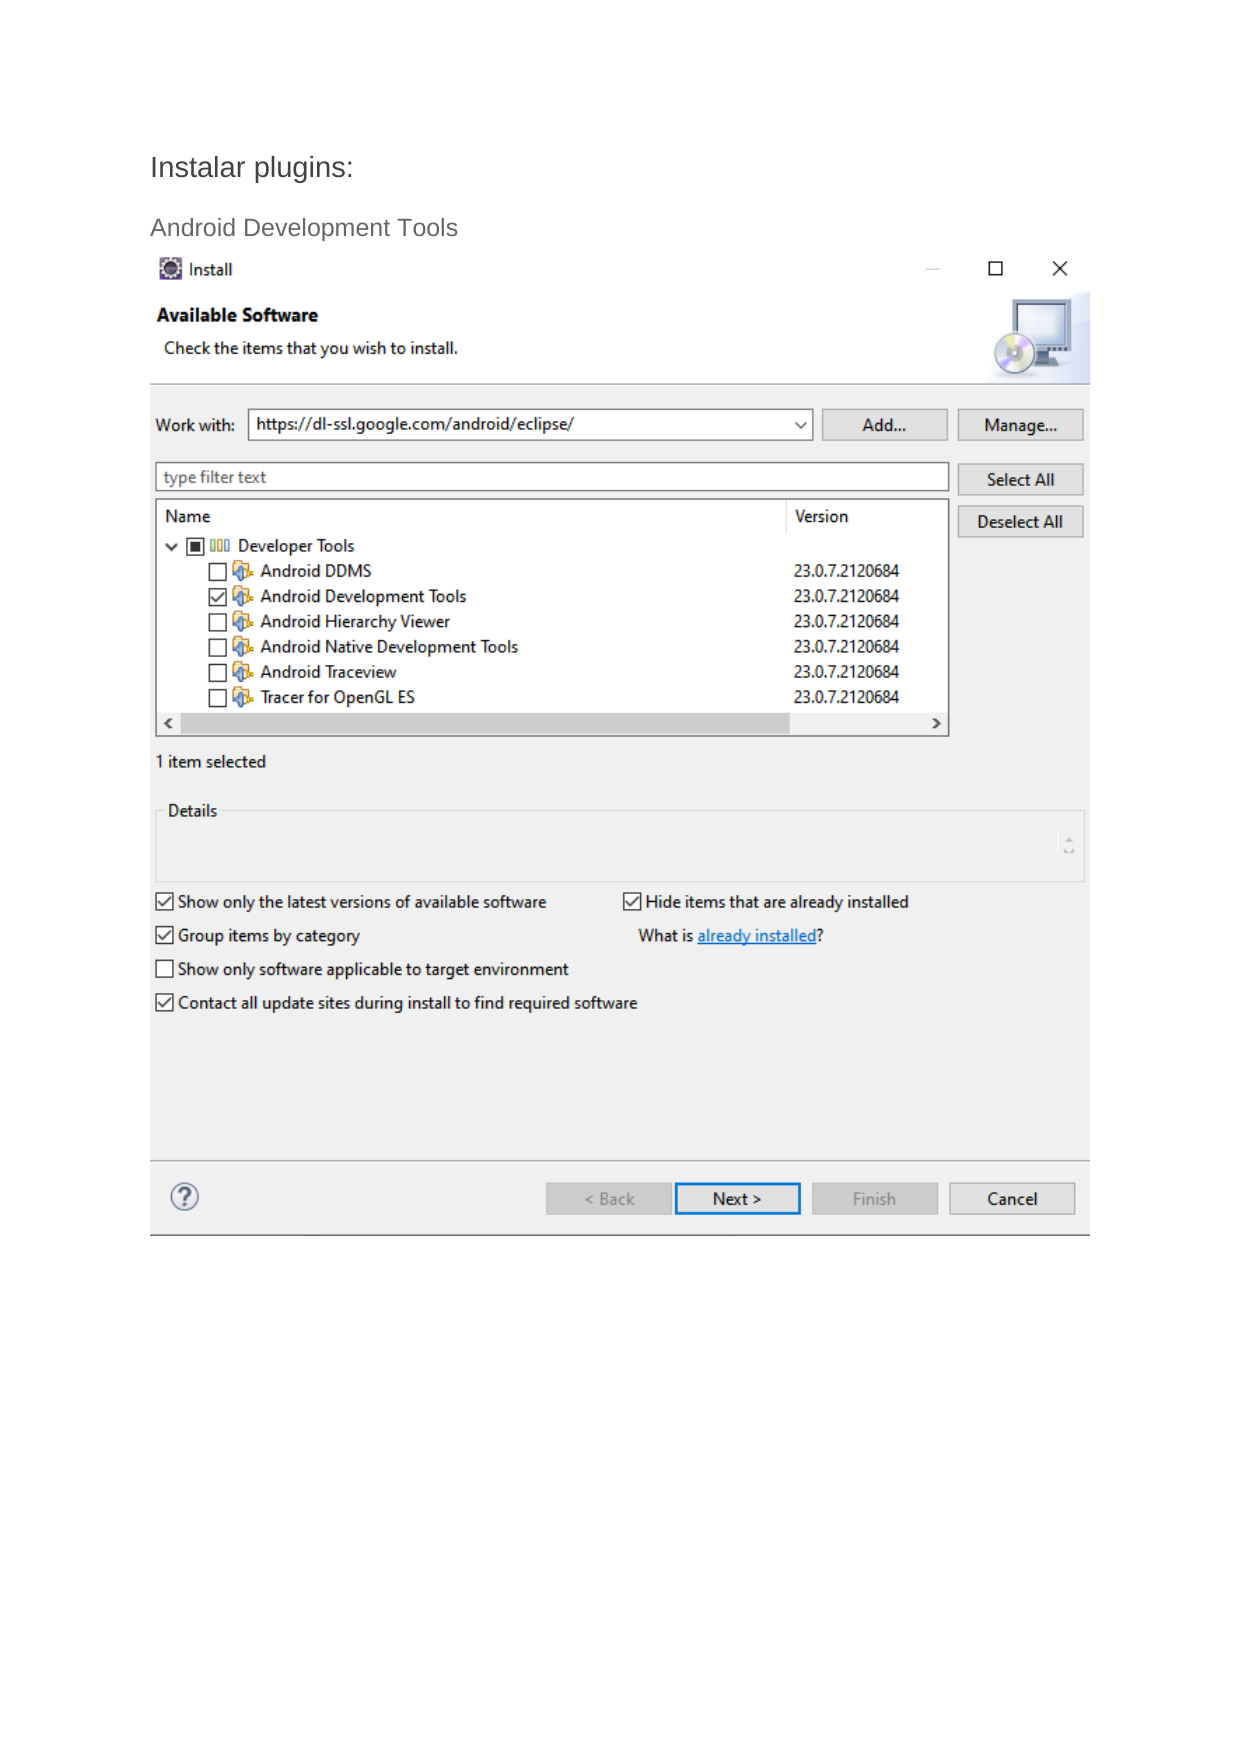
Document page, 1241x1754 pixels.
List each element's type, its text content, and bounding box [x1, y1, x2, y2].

subtitle Instalar plugins: [150, 150, 1090, 183]
subtitle Android Development Tools [150, 213, 1090, 241]
picture [150, 249, 1091, 1236]
